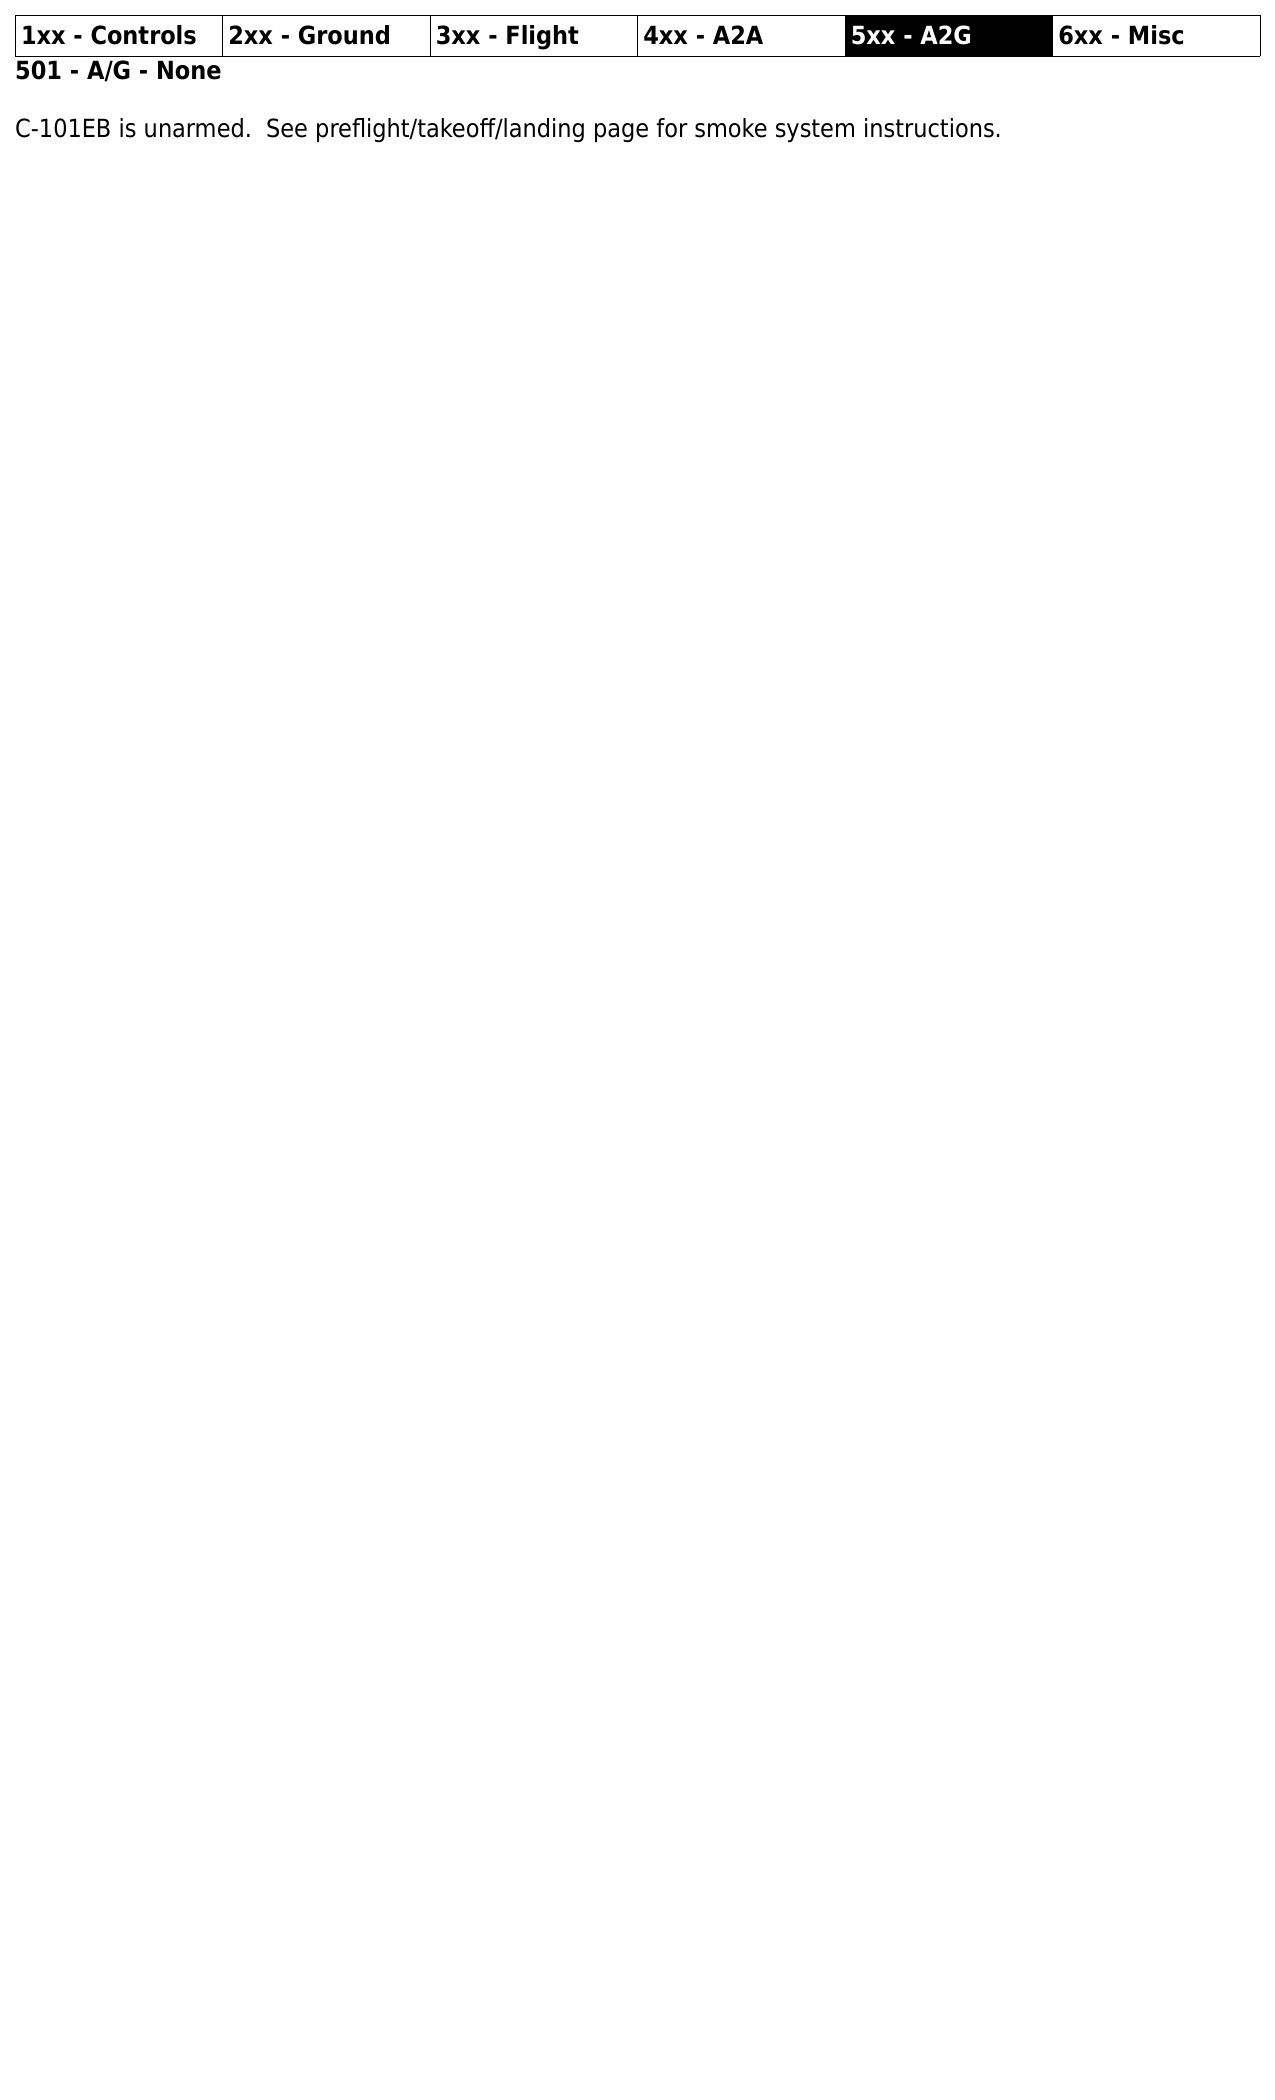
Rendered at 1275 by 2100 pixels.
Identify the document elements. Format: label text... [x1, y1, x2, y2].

text 501 - A/G - None [15, 57, 1260, 85]
table_header 5xx - A2G [846, 16, 1052, 56]
text C-101EB is unarmed. See preflight/takeoff/landing page for smoke system instructions. [15, 114, 1260, 143]
table_header 1xx - Controls [16, 16, 222, 56]
table_header 6xx - Misc [1053, 16, 1260, 56]
table_header 4xx - A2A [638, 16, 845, 56]
table_header 2xx - Ground [223, 16, 430, 56]
table_header 3xx - Flight [431, 16, 637, 56]
